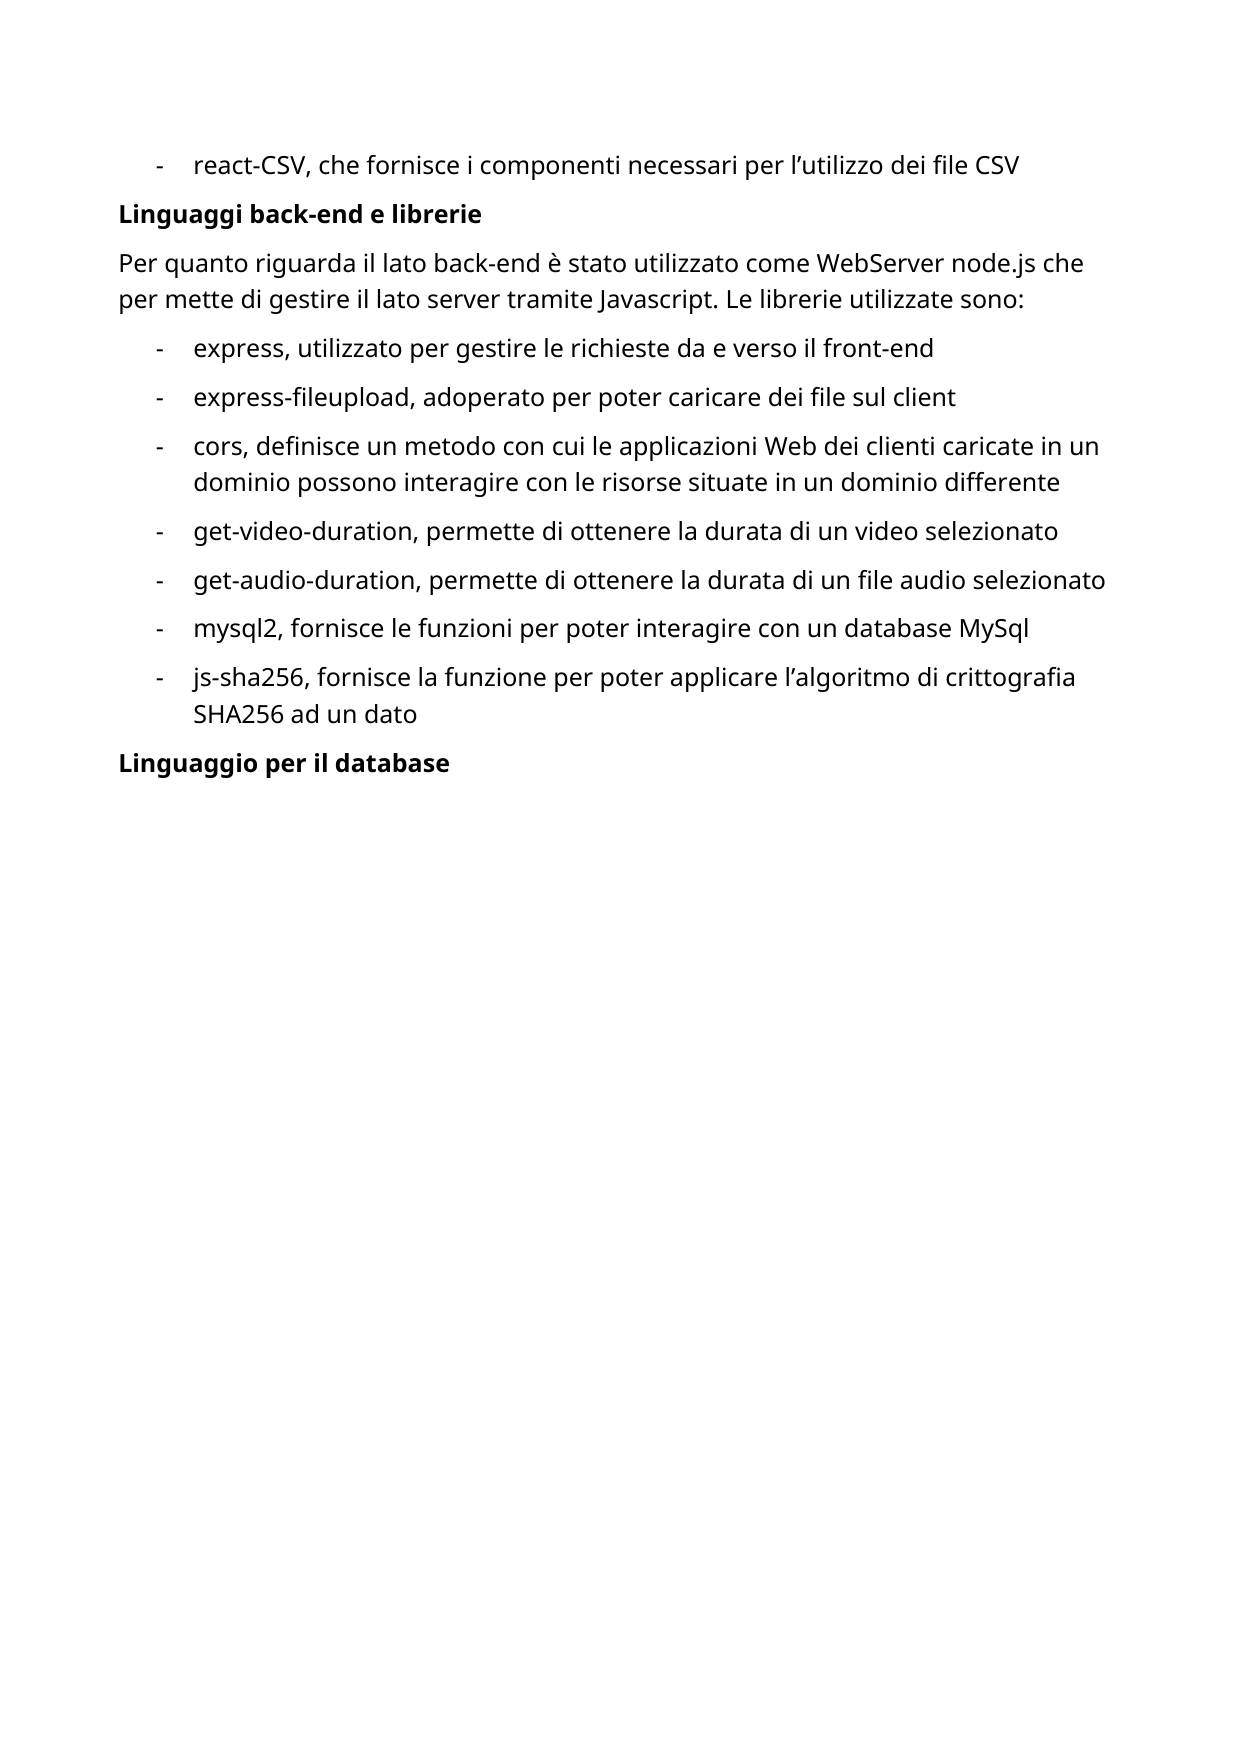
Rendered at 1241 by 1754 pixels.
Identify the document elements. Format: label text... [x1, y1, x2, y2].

list get-audio-duration, permette di ottenere la durata di un file audio selezionato [156, 562, 1122, 596]
text Linguaggi back-end e librerie [118, 196, 1122, 231]
list react-CSV, che fornisce i componenti necessari per l’utilizzo dei file CSV [156, 148, 1122, 182]
list mysql2, fornisce le funzioni per poter interagire con un database MySql [156, 611, 1122, 645]
list express, utilizzato per gestire le richieste da e verso il front-end [156, 331, 1122, 364]
text Per quanto riguarda il lato back-end è stato utilizzato come WebServer node.js che per mette di gestire il lato server tramite Javascript. Le librerie utilizzate sono: [118, 245, 1122, 316]
text Linguaggio per il database [118, 745, 1122, 779]
list express-fileupload, adoperato per poter caricare dei file sul client [156, 379, 1122, 413]
list cors, definisce un metodo con cui le applicazioni Web dei clienti caricate in un dominio possono interagire con le risorse situate in un dominio differente [156, 428, 1122, 499]
list js-sha256, fornisce la funzione per poter applicare l’algoritmo di crittografia SHA256 ad un dato [156, 660, 1122, 730]
list get-video-duration, permette di ottenere la durata di un video selezionato [156, 513, 1122, 547]
